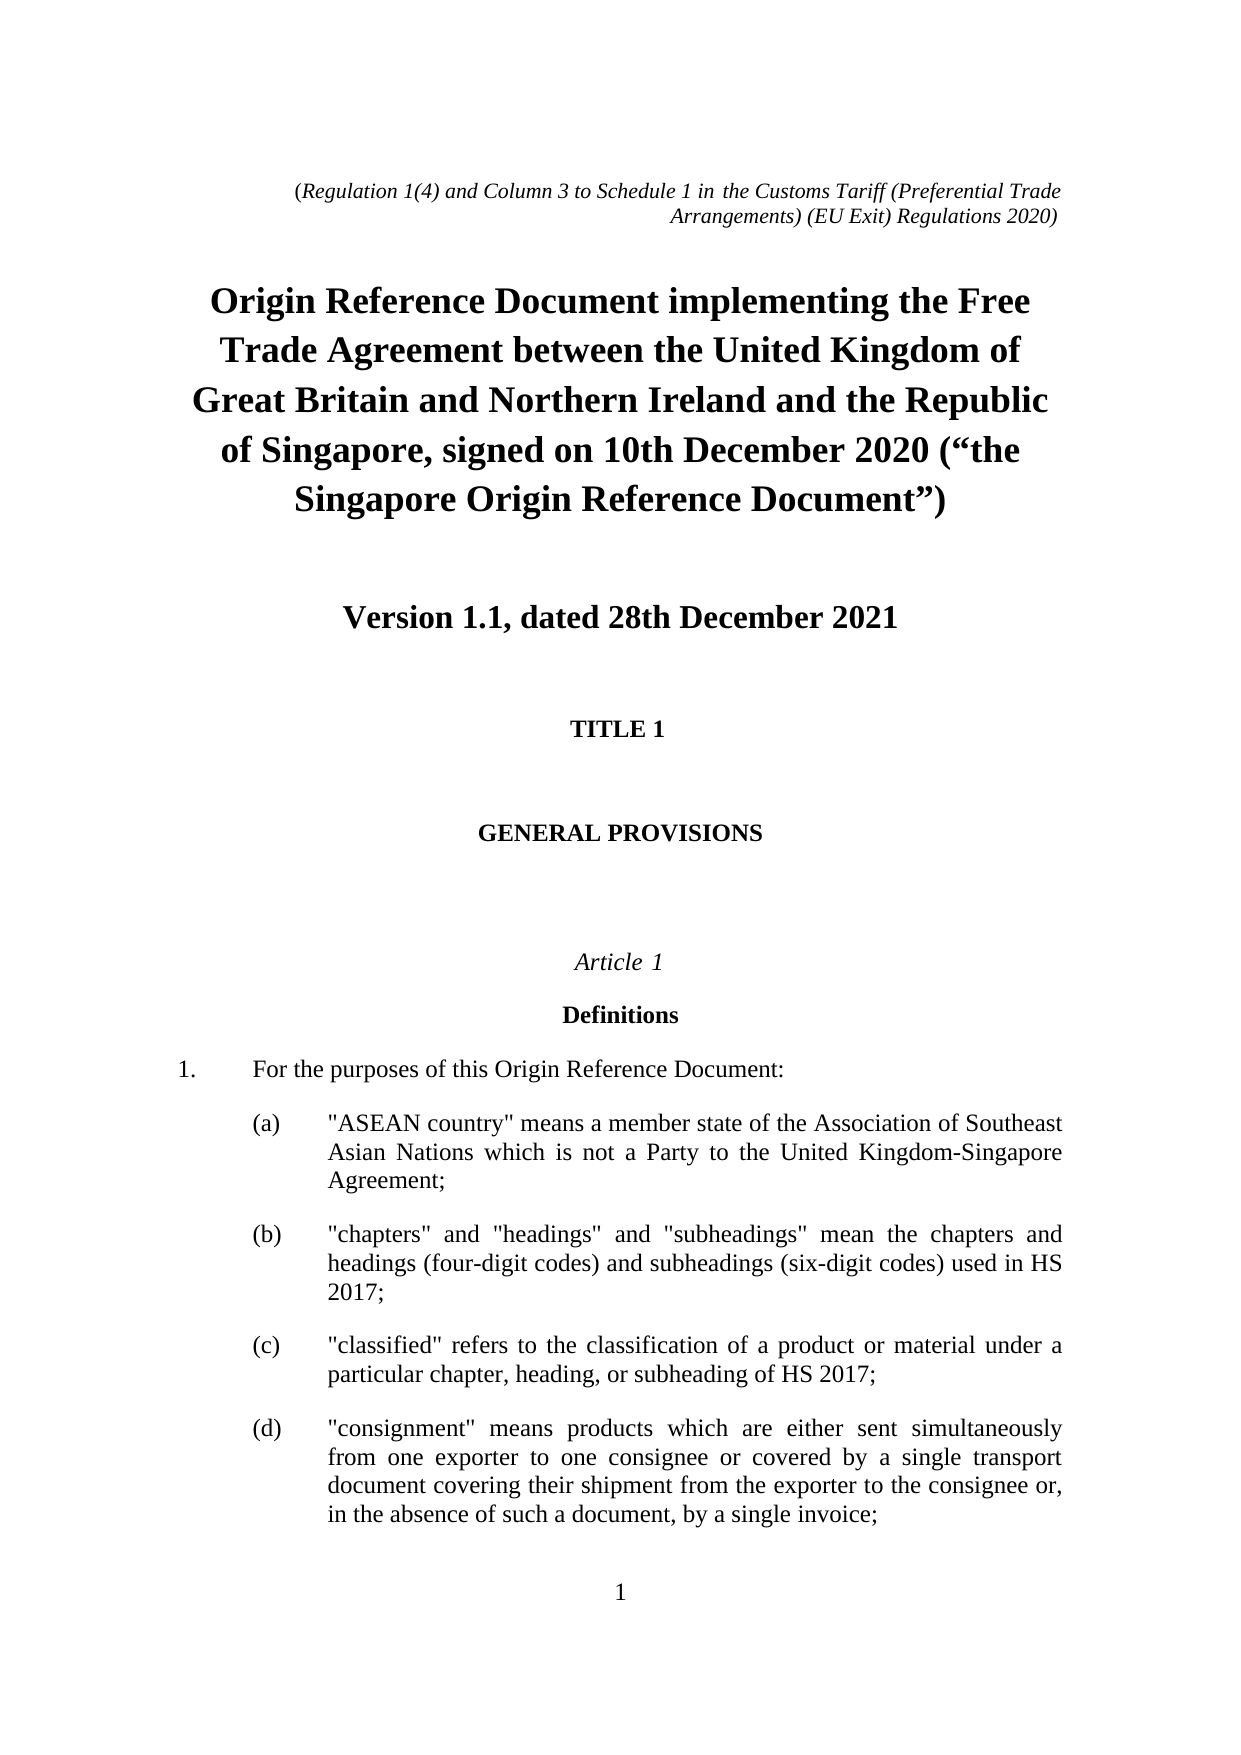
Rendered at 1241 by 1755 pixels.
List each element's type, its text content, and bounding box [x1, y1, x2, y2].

text 1. For the purposes of this Origin Reference Document: [177, 1054, 1063, 1083]
text (a) "ASEAN country" means a member state of the Association of Southeast Asian Nations which is not a Party to the United Kingdom-Singapore Agreement; [252, 1108, 1063, 1194]
text (Regulation 1(4) and Column 3 to Schedule 1 in the Customs Tariff (Preferential Trade Arrangements) (EU Exit) Regulations 2020) [177, 178, 1063, 228]
title Definitions [177, 1000, 1063, 1029]
text (c) "classified" refers to the classification of a product or material under a particular chapter, heading, or subheading of HS 2017; [252, 1330, 1063, 1388]
text Article 1 [177, 947, 1063, 975]
text (d) "consignment" means products which are either sent simultaneously from one exporter to one consignee or covered by a single transport document covering their shipment from the exporter to the consignee or, in the absence of such a document, by a single invoice; [252, 1413, 1063, 1528]
text Origin Reference Document implementing the Free Trade Agreement between the United Kingdom of Great Britain and Northern Ireland and the Republic of Singapore, signed on 10th December 2020 (“the Singapore Origin Reference Document”) [177, 278, 1063, 520]
subtitle TITLE 1 [177, 714, 1063, 743]
subtitle Version 1.1, dated 28th December 2021 [177, 597, 1063, 635]
text (b) "chapters" and "headings" and "subheadings" mean the chapters and headings (four-digit codes) and subheadings (six-digit codes) used in HS 2017; [252, 1219, 1063, 1305]
title GENERAL PROVISIONS [177, 818, 1063, 847]
